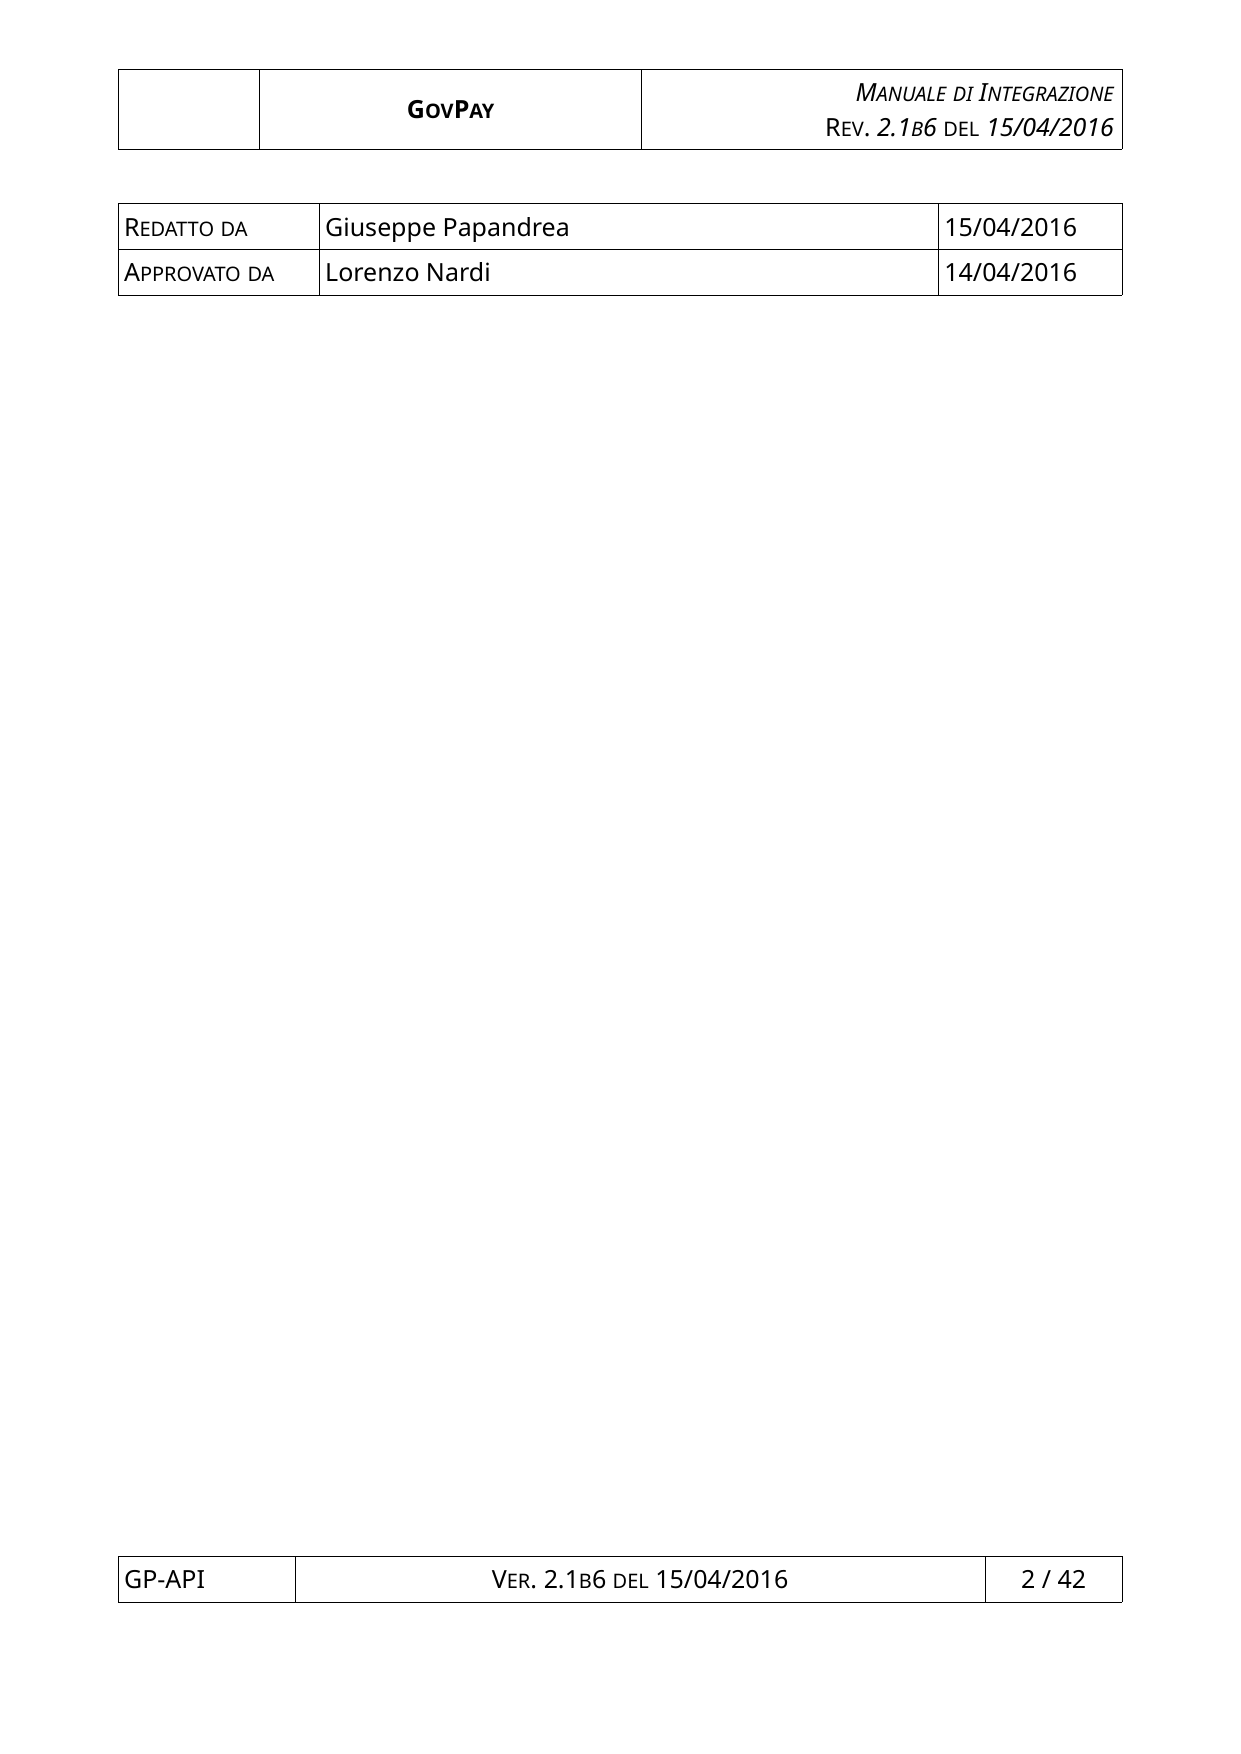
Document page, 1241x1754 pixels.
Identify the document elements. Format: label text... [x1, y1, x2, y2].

table_header Giuseppe Papandrea [320, 204, 938, 249]
table_cell Approvato da [119, 250, 319, 294]
table_cell 14/04/2016 [939, 250, 1122, 294]
table_cell Lorenzo Nardi [320, 250, 938, 294]
table_header Redatto da [119, 204, 319, 249]
table_header 15/04/2016 [939, 204, 1122, 249]
